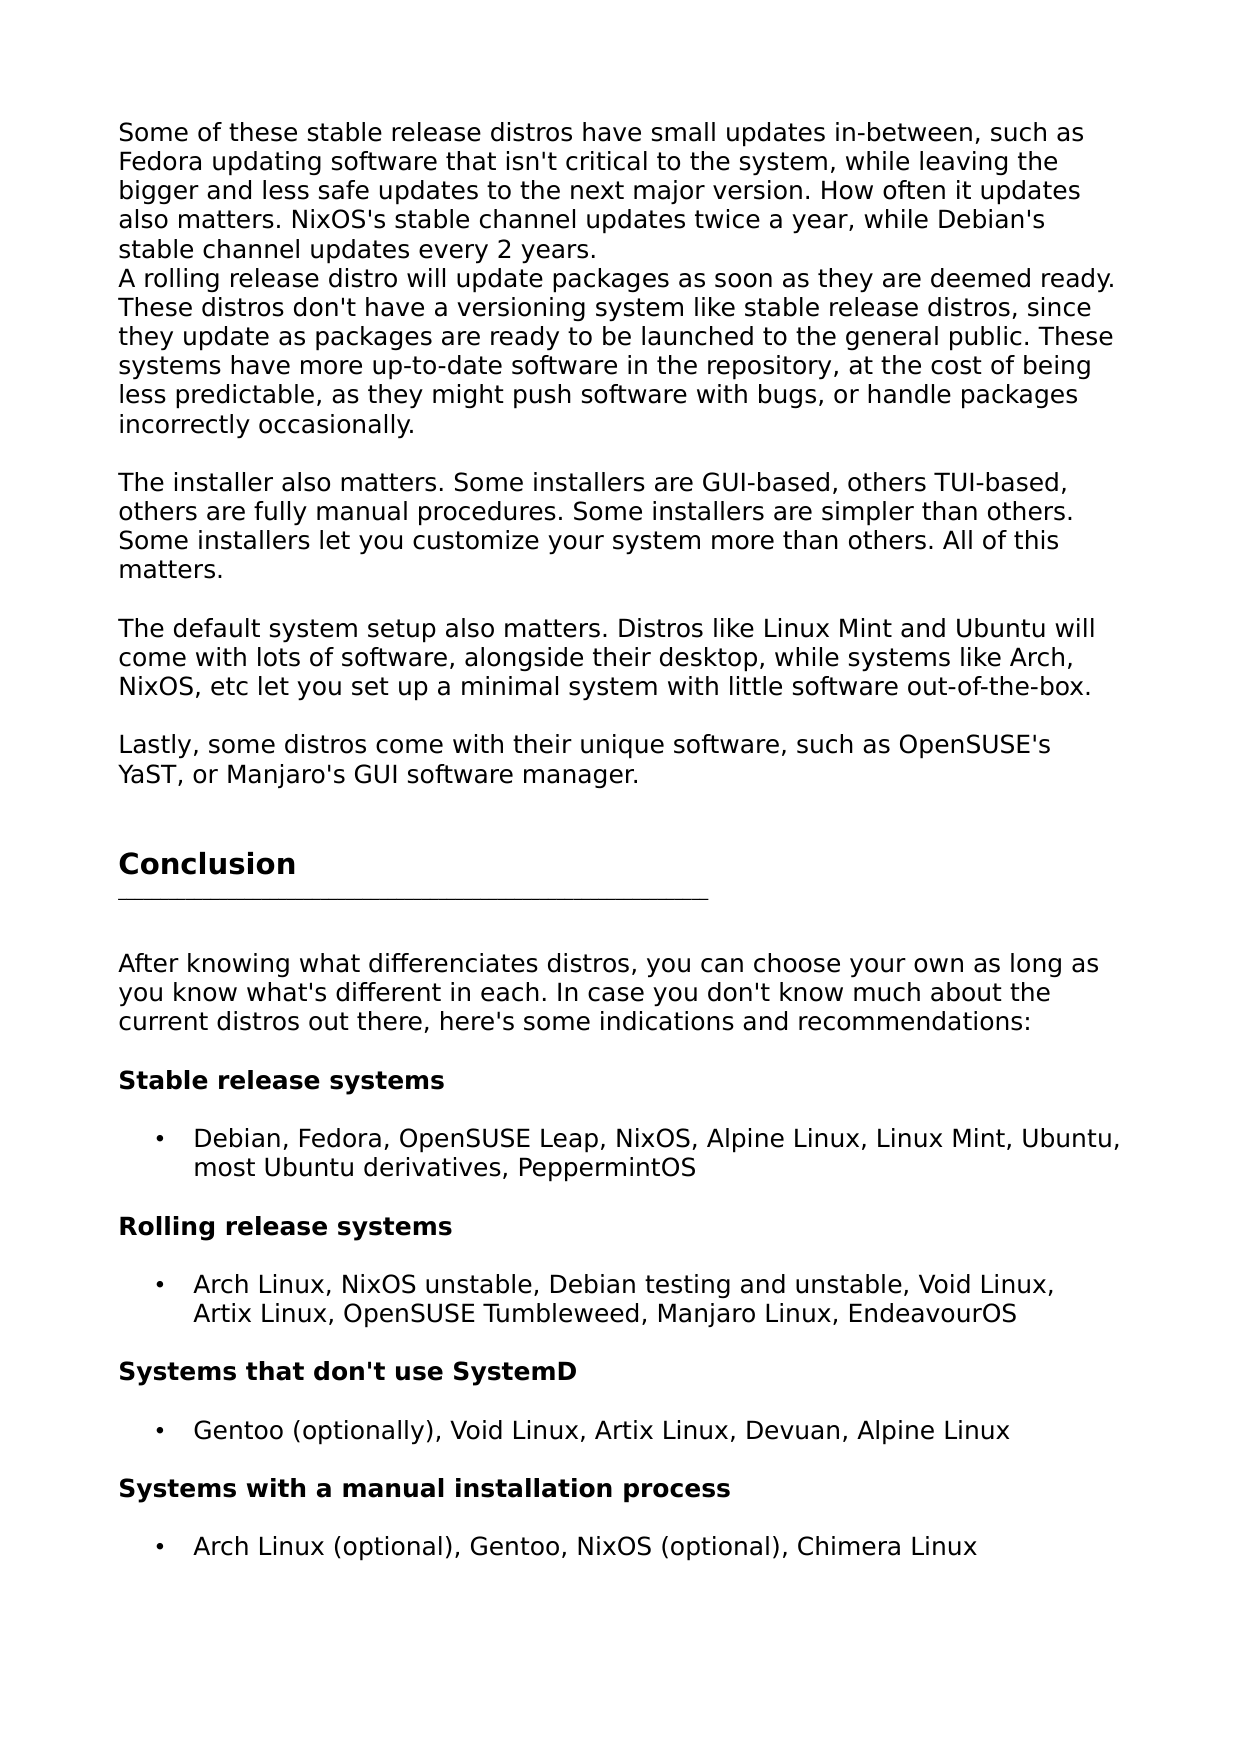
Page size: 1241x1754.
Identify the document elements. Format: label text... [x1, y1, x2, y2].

text Systems with a manual installation process [118, 1474, 1122, 1503]
text ______________________________________________________________________ [118, 881, 1122, 915]
text Rolling release systems [118, 1212, 1122, 1241]
text Stable release systems [118, 1066, 1122, 1095]
text Conclusion [118, 847, 1122, 881]
text Systems that don't use SystemD [118, 1357, 1122, 1387]
list Arch Linux (optional), Gentoo, NixOS (optional), Chimera Linux [156, 1532, 1122, 1562]
list Gentoo (optionally), Void Linux, Artix Linux, Devuan, Alpine Linux [156, 1416, 1122, 1445]
text Some of these stable release distros have small updates in-between, such as Fedora updating software that isn't critical to the system, while leaving the bigger and less safe updates to the next major version. How often it updates also matters. NixOS's stable channel updates twice a year, while Debian's stable channel updates every 2 years. [118, 118, 1122, 264]
list Debian, Fedora, OpenSUSE Leap, NixOS, Alpine Linux, Linux Mint, Ubuntu, most Ubuntu derivatives, PeppermintOS [156, 1124, 1122, 1182]
text The installer also matters. Some installers are GUI-based, others TUI-based, others are fully manual procedures. Some installers are simpler than others. Some installers let you customize your system more than others. All of this matters. [118, 468, 1122, 585]
list Arch Linux, NixOS unstable, Debian testing and unstable, Void Linux, Artix Linux, OpenSUSE Tumbleweed, Manjaro Linux, EndeavourOS [156, 1270, 1122, 1328]
text The default system setup also matters. Distros like Linux Mint and Ubuntu will come with lots of software, alongside their desktop, while systems like Arch, NixOS, etc let you set up a minimal system with little software out-of-the-box. [118, 614, 1122, 701]
text After knowing what differenciates distros, you can choose your own as long as you know what's different in each. In case you don't know much about the current distros out there, here's some indications and recommendations: [118, 949, 1122, 1037]
text Lastly, some distros come with their unique software, such as OpenSUSE's YaST, or Manjaro's GUI software manager. [118, 731, 1122, 789]
text A rolling release distro will update packages as soon as they are deemed ready. These distros don't have a versioning system like stable release distros, since they update as packages are ready to be launched to the general public. These systems have more up-to-date software in the repository, at the cost of being less predictable, as they might push software with bugs, or handle packages incorrectly occasionally. [118, 264, 1122, 439]
